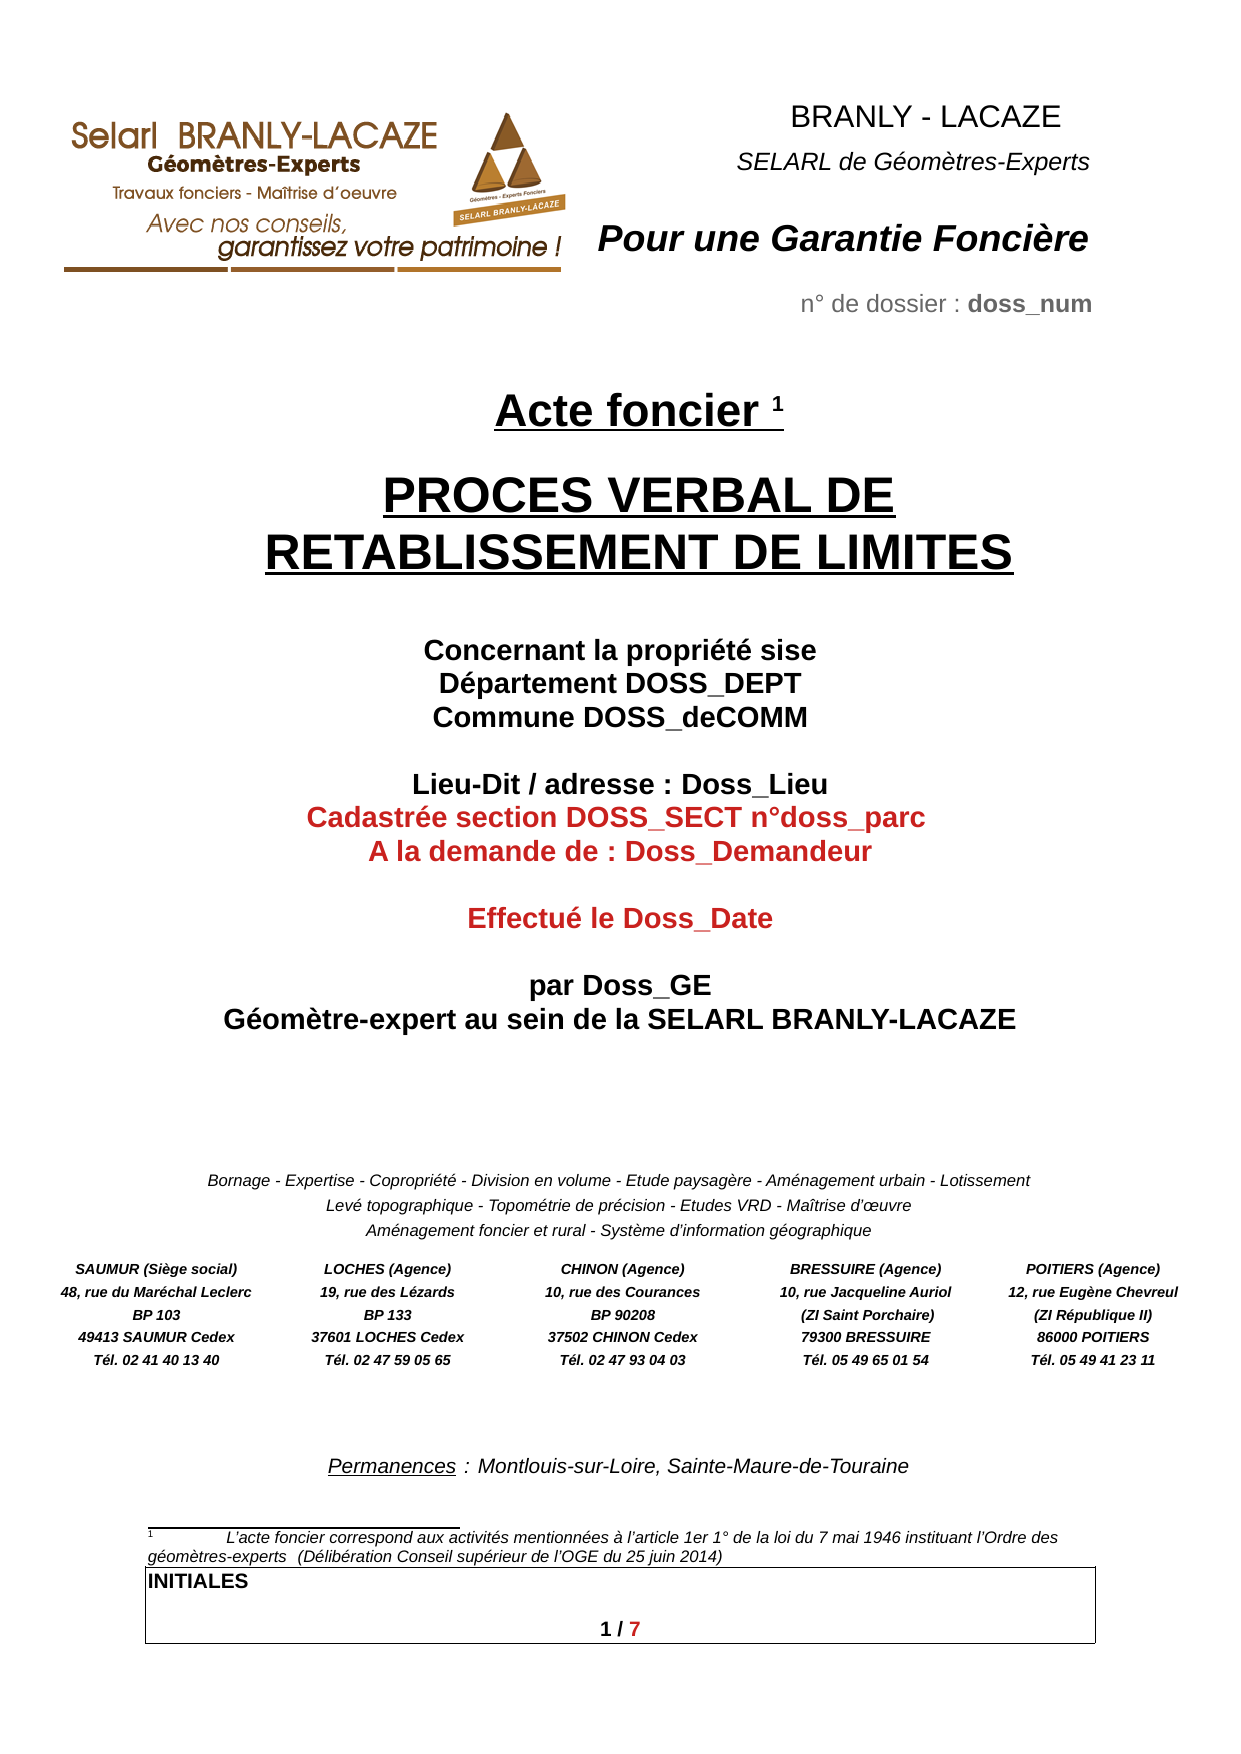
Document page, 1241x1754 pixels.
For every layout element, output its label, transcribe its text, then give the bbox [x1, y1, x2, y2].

table_cell POITIERS (Agence) 12, rue Eugène Chevreul (ZI République II) 86000 POITIERS Tél. 05 49 41 23 11 [981, 1255, 1206, 1403]
text Géomètre-expert au sein de la SELARL BRANLY-LACAZE [148, 1002, 1092, 1035]
text Département DOSS_DEPT [148, 666, 1092, 700]
table_cell Permanences : Montlouis-sur-Loire, Sainte-Maure-de-Touraine [33, 1403, 1206, 1490]
table_cell BRESSUIRE (Agence) 10, rue Jacqueline Auriol (ZI Saint Porchaire) 79300 BRESSUIRE Tél. 05 49 65 01 54 [751, 1255, 981, 1403]
table_cell LOCHES (Agence) 19, rue des Lézards BP 133 37601 LOCHES Cedex Tél. 02 47 59 05 65 [281, 1255, 495, 1403]
text Acte foncier [185, 383, 1092, 436]
text Effectué le Doss_Date [148, 901, 1092, 934]
text n° de dossier : doss_num [185, 288, 1092, 317]
text Commune DOSS_deCOMM [148, 700, 1092, 733]
picture [56, 97, 570, 292]
text Lieu-Dit / adresse : Doss_Lieu Cadastrée section DOSS_SECT n°doss_parc A la demande de : Doss_Demandeur [148, 767, 1092, 867]
text par Doss_GE [148, 968, 1092, 1002]
subtitle SELARL de Géomètres-Experts [570, 147, 1092, 176]
text Pour une Garantie Foncière [570, 217, 1092, 260]
table_cell SAUMUR (Siège social) 48, rue du Maréchal Leclerc BP 103 49413 SAUMUR Cedex Tél. 02 41 40 13 40 [33, 1255, 281, 1403]
text BRANLY - LACAZE [570, 98, 1155, 134]
table_cell CHINON (Agence) 10, rue des Courances BP 90208 37502 CHINON Cedex Tél. 02 47 93 04 03 [495, 1255, 751, 1403]
text Concernant la propriété sise [148, 633, 1092, 666]
text L’acte foncier correspond aux activités mentionnées à l’article 1er 1° de la loi du 7 mai 1946 instituant l’Ordre des géomètres-experts (Délibération Conseil supérieur de l’OGE du 25 juin 2014) [148, 1528, 1092, 1566]
table_header Bornage - Expertise - Copropriété - Division en volume - Etude paysagère - Aménagement urbain - Lotissement Levé topographique - Topométrie de précision - Etudes VRD - Maîtrise d’œuvre Aménagement foncier et rural - Système d’information géographique [33, 1165, 1206, 1255]
text PROCES VERBAL DE RETABLISSEMENT DE LIMITES [185, 465, 1092, 580]
